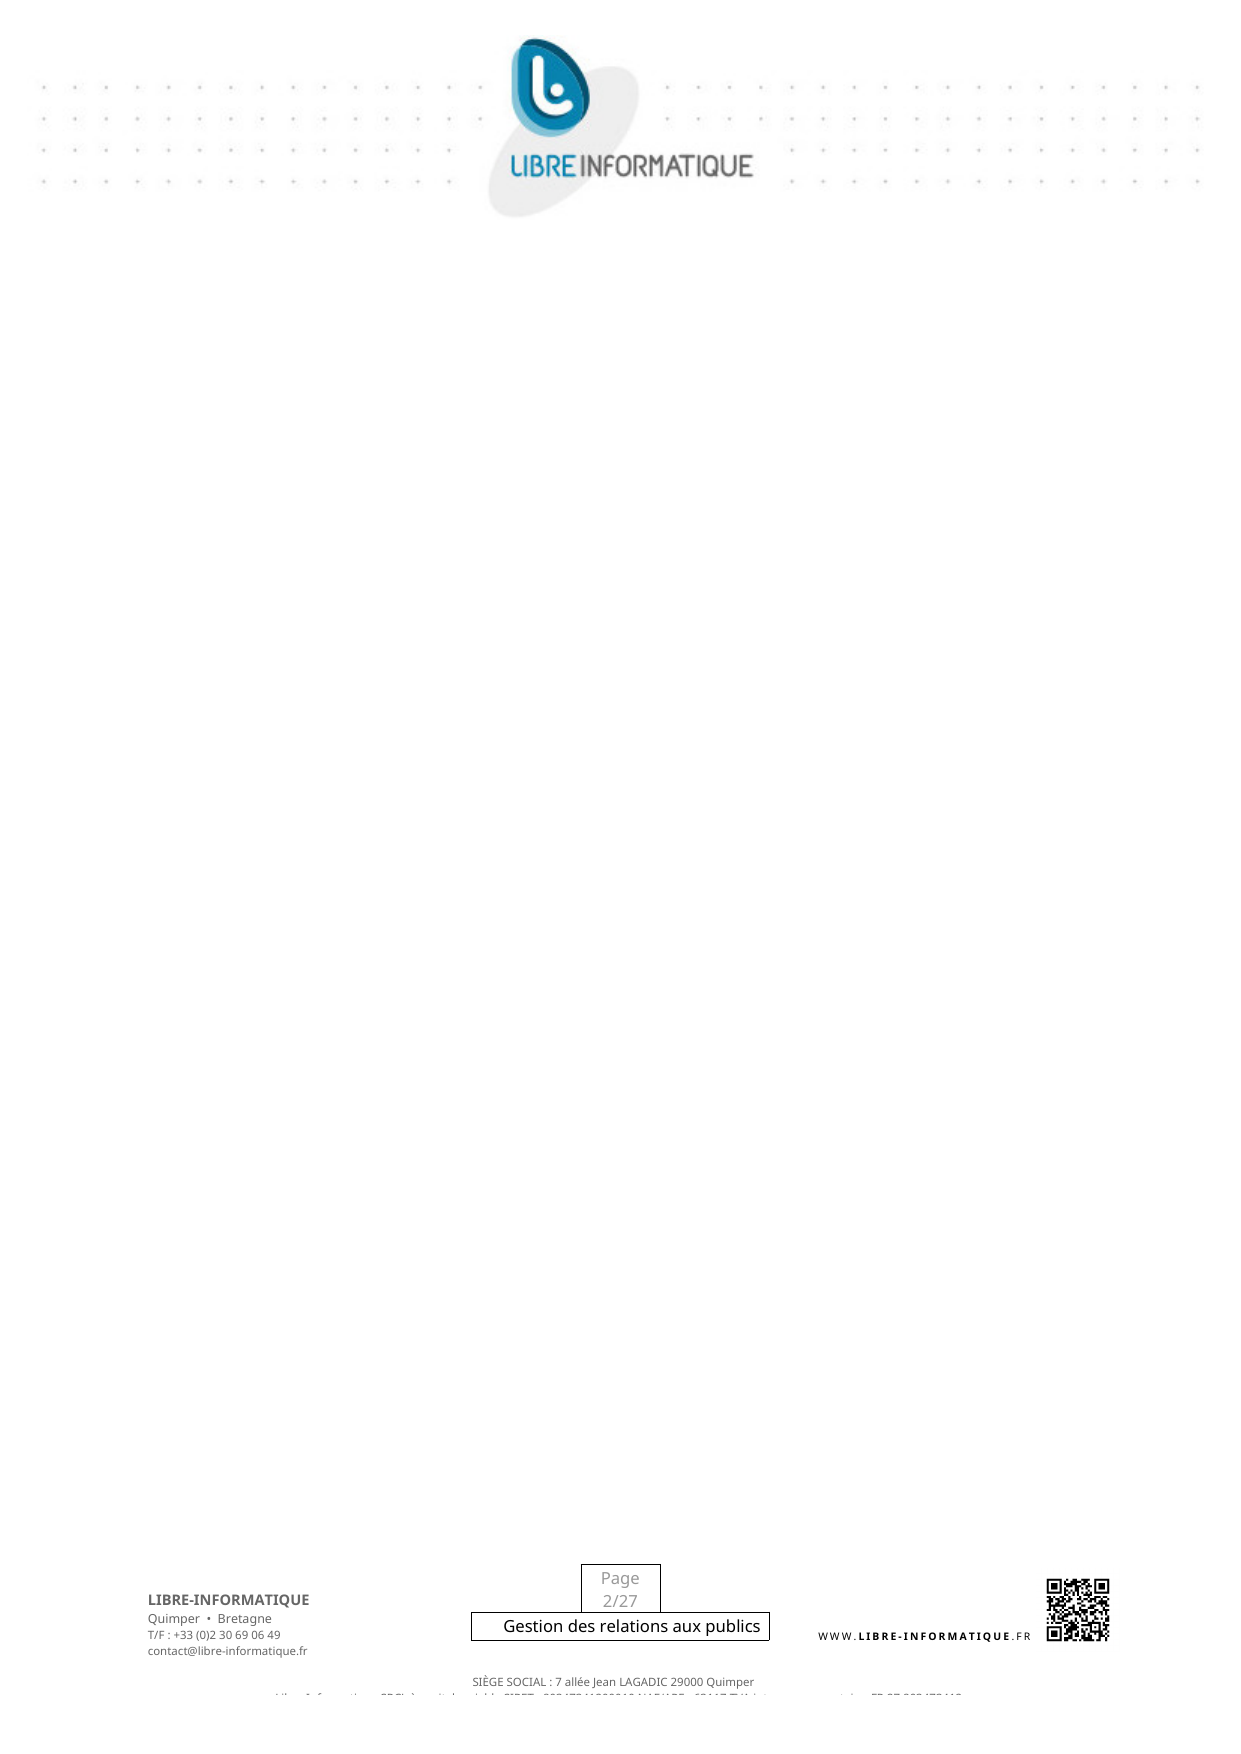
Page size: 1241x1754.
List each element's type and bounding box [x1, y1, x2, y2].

picture [1036, 1568, 1120, 1652]
picture [27, 35, 1213, 220]
